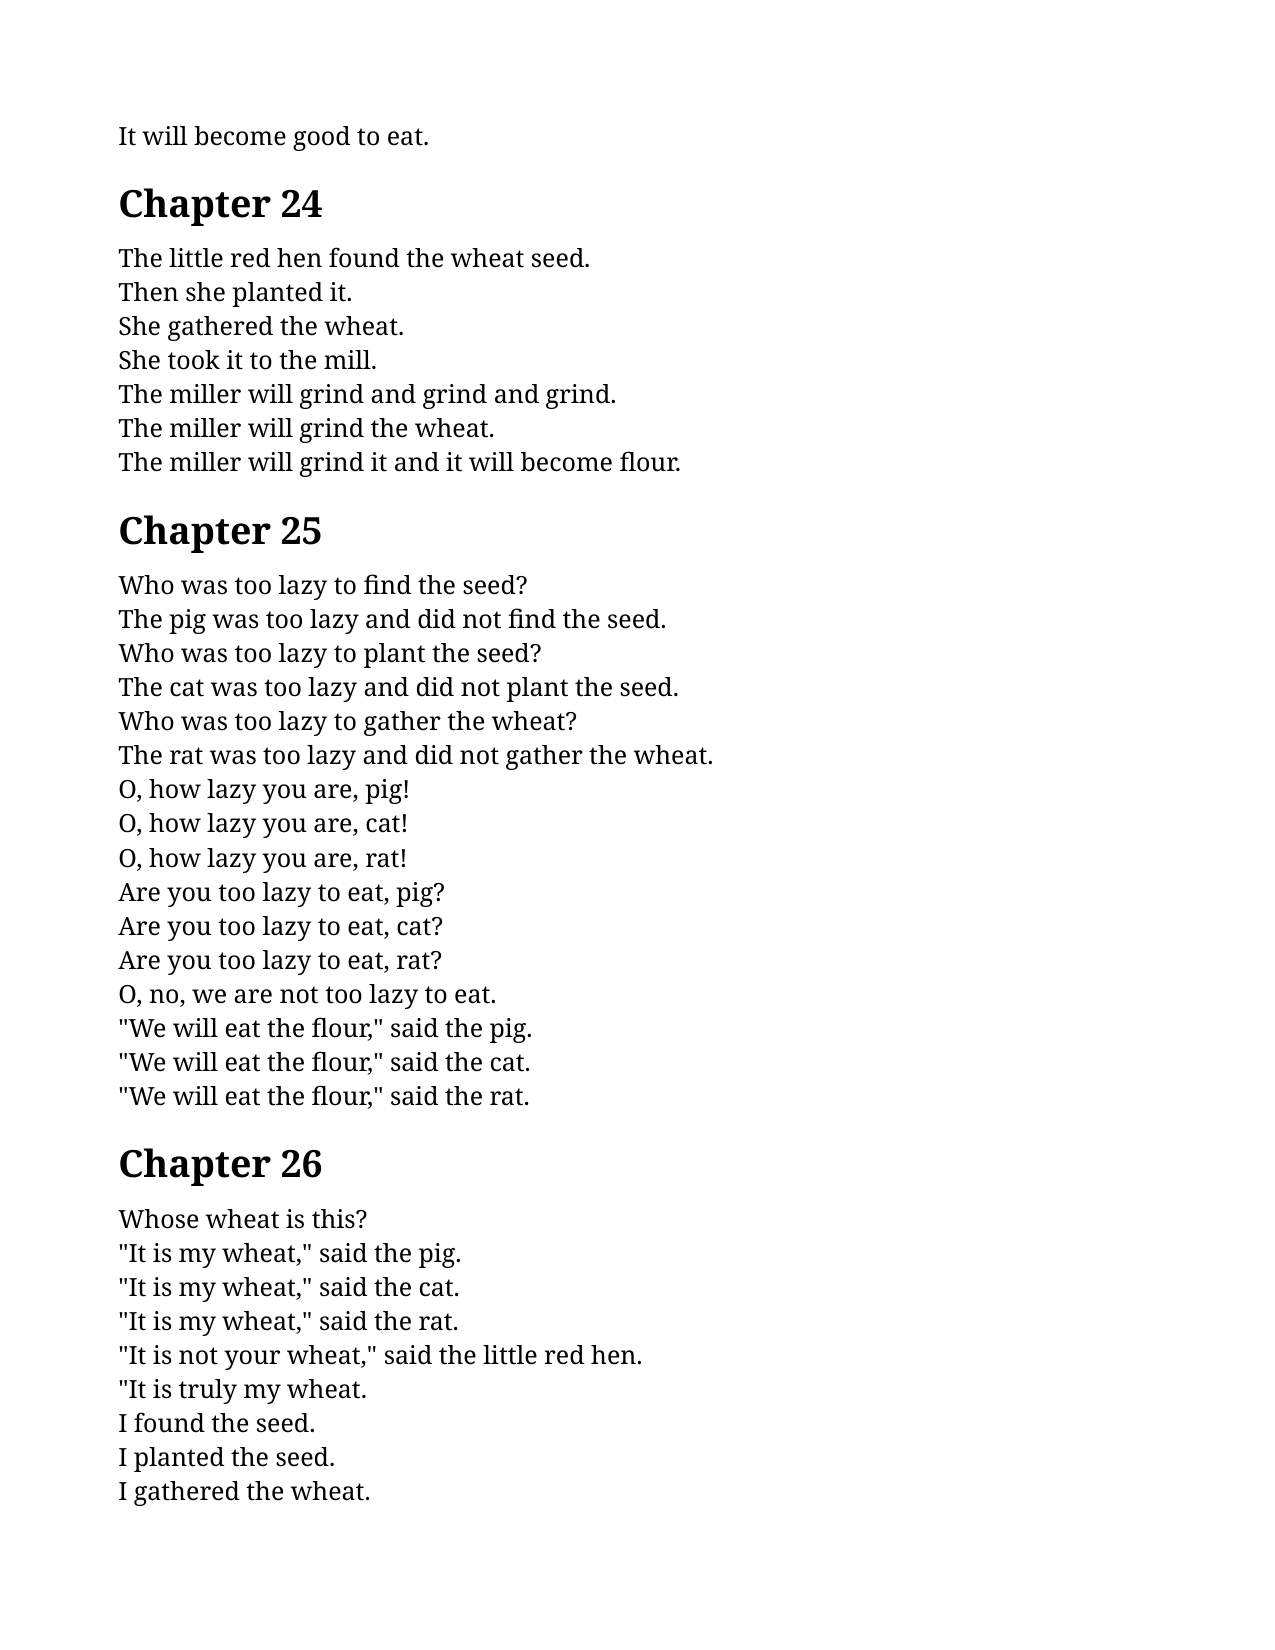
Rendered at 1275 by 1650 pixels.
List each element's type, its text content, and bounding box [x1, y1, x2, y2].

text "We will eat the flour," said the rat. [118, 1079, 1157, 1113]
text The little red hen found the wheat seed. [118, 241, 1157, 275]
text O, how lazy you are, cat! [118, 806, 1157, 840]
text The rat was too lazy and did not gather the wheat. [118, 738, 1157, 772]
text "It is my wheat," said the pig. [118, 1235, 1157, 1269]
text Who was too lazy to plant the seed? [118, 636, 1157, 670]
text O, how lazy you are, pig! [118, 772, 1157, 806]
text I planted the seed. [118, 1440, 1157, 1474]
text Are you too lazy to eat, cat? [118, 908, 1157, 942]
text The miller will grind the wheat. [118, 411, 1157, 445]
text Are you too lazy to eat, rat? [118, 942, 1157, 976]
text She gathered the wheat. [118, 309, 1157, 343]
text "It is not your wheat," said the little red hen. [118, 1337, 1157, 1372]
text Then she planted it. [118, 275, 1157, 309]
text The cat was too lazy and did not plant the seed. [118, 670, 1157, 704]
subtitle Chapter 26 [118, 1138, 1157, 1189]
subtitle Chapter 24 [118, 177, 1157, 228]
text Whose wheat is this? [118, 1201, 1157, 1235]
text "We will eat the flour," said the cat. [118, 1044, 1157, 1079]
text O, how lazy you are, rat! [118, 840, 1157, 874]
text The miller will grind it and it will become flour. [118, 445, 1157, 479]
text "It is truly my wheat. [118, 1372, 1157, 1406]
text I gathered the wheat. [118, 1474, 1157, 1508]
text Who was too lazy to find the seed? [118, 568, 1157, 602]
text It will become good to eat. [118, 118, 1157, 152]
text "It is my wheat," said the rat. [118, 1303, 1157, 1337]
text The miller will grind and grind and grind. [118, 377, 1157, 411]
text The pig was too lazy and did not find the seed. [118, 602, 1157, 636]
text O, no, we are not too lazy to eat. [118, 976, 1157, 1011]
subtitle Chapter 25 [118, 504, 1157, 555]
text Are you too lazy to eat, pig? [118, 874, 1157, 908]
text I found the seed. [118, 1406, 1157, 1440]
text Who was too lazy to gather the wheat? [118, 704, 1157, 738]
text "We will eat the flour," said the pig. [118, 1011, 1157, 1044]
text "It is my wheat," said the cat. [118, 1269, 1157, 1303]
text She took it to the mill. [118, 343, 1157, 377]
